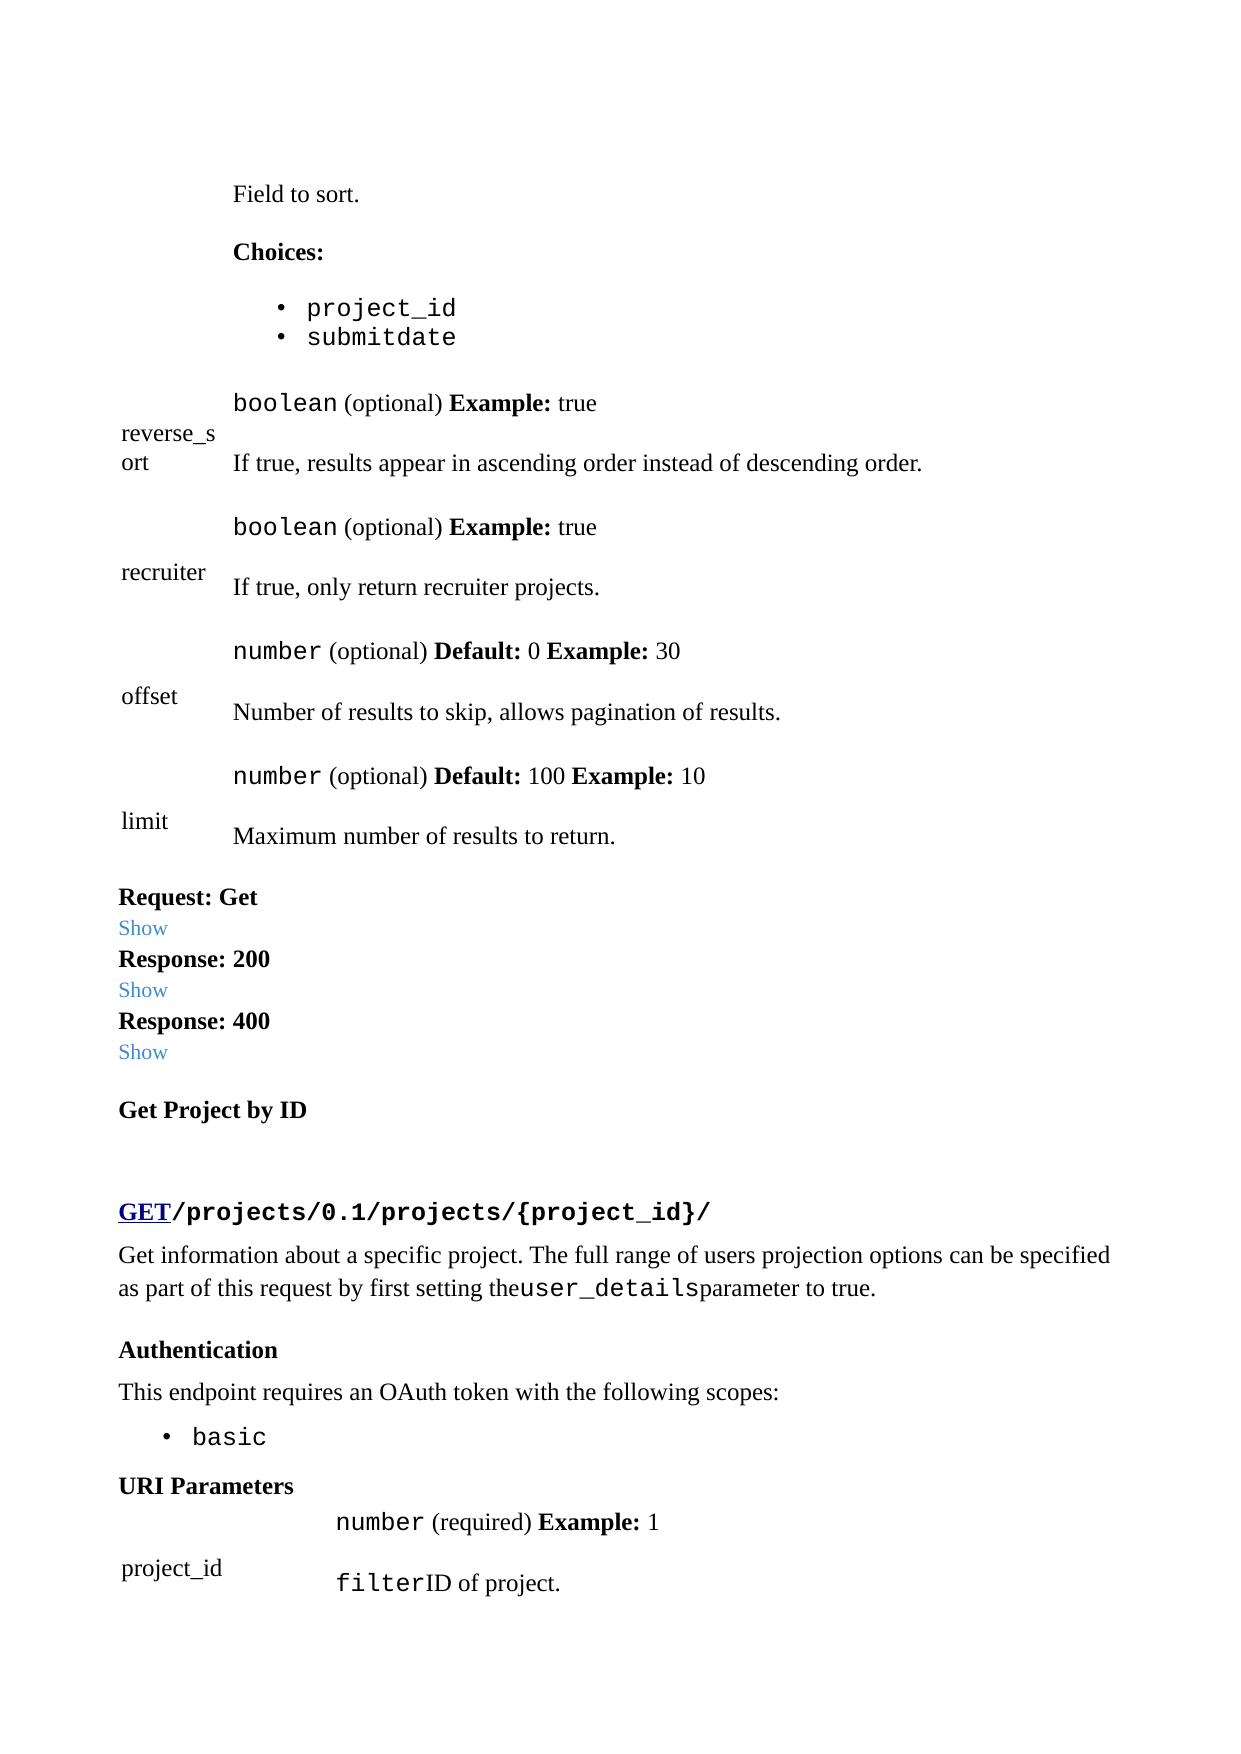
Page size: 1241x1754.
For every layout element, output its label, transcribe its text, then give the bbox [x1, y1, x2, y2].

text Response: 200 [118, 944, 1122, 973]
text URI Parameters [118, 1471, 1122, 1500]
table_cell offset [118, 634, 230, 758]
text Get information about a specific project. The full range of users projection options can be specified as part of this request by first setting theuser_detailsparameter to true. [118, 1240, 1122, 1304]
text Response: 400 [118, 1006, 1122, 1035]
table_cell recruiter [118, 509, 230, 633]
table_cell number (optional) Default: 0 Example: 30 Number of results to skip, allows pagination of results. [230, 634, 1122, 758]
table_header number (required) Example: 1 filterID of project. [333, 1505, 1122, 1631]
table_header project_id [118, 1505, 332, 1631]
table_cell limit [118, 758, 230, 882]
list basic [162, 1424, 1122, 1453]
text Show [118, 977, 1122, 1002]
text This endpoint requires an OAuth token with the following scopes: [118, 1377, 1122, 1406]
table_cell number (optional) Default: 100 Example: 10 Maximum number of results to return. [230, 758, 1122, 882]
table_cell boolean (optional) Example: true If true, results appear in ascending order instead of descending order. [230, 385, 1122, 509]
table_cell [118, 118, 230, 385]
table_cell boolean (optional) Example: true If true, only return recruiter projects. [230, 509, 1122, 633]
table_cell reverse_sort [118, 385, 230, 509]
text Request: Get [118, 882, 1122, 911]
subtitle Authentication [118, 1336, 1122, 1364]
text Show [118, 1039, 1122, 1064]
text Show [118, 915, 1122, 941]
subtitle GET/projects/0.1/projects/{project_id}/ [118, 1197, 1122, 1227]
subtitle Get Project by ID [118, 1095, 1122, 1124]
table_cell Field to sort. Choices: project_id submitdate [230, 118, 1122, 385]
